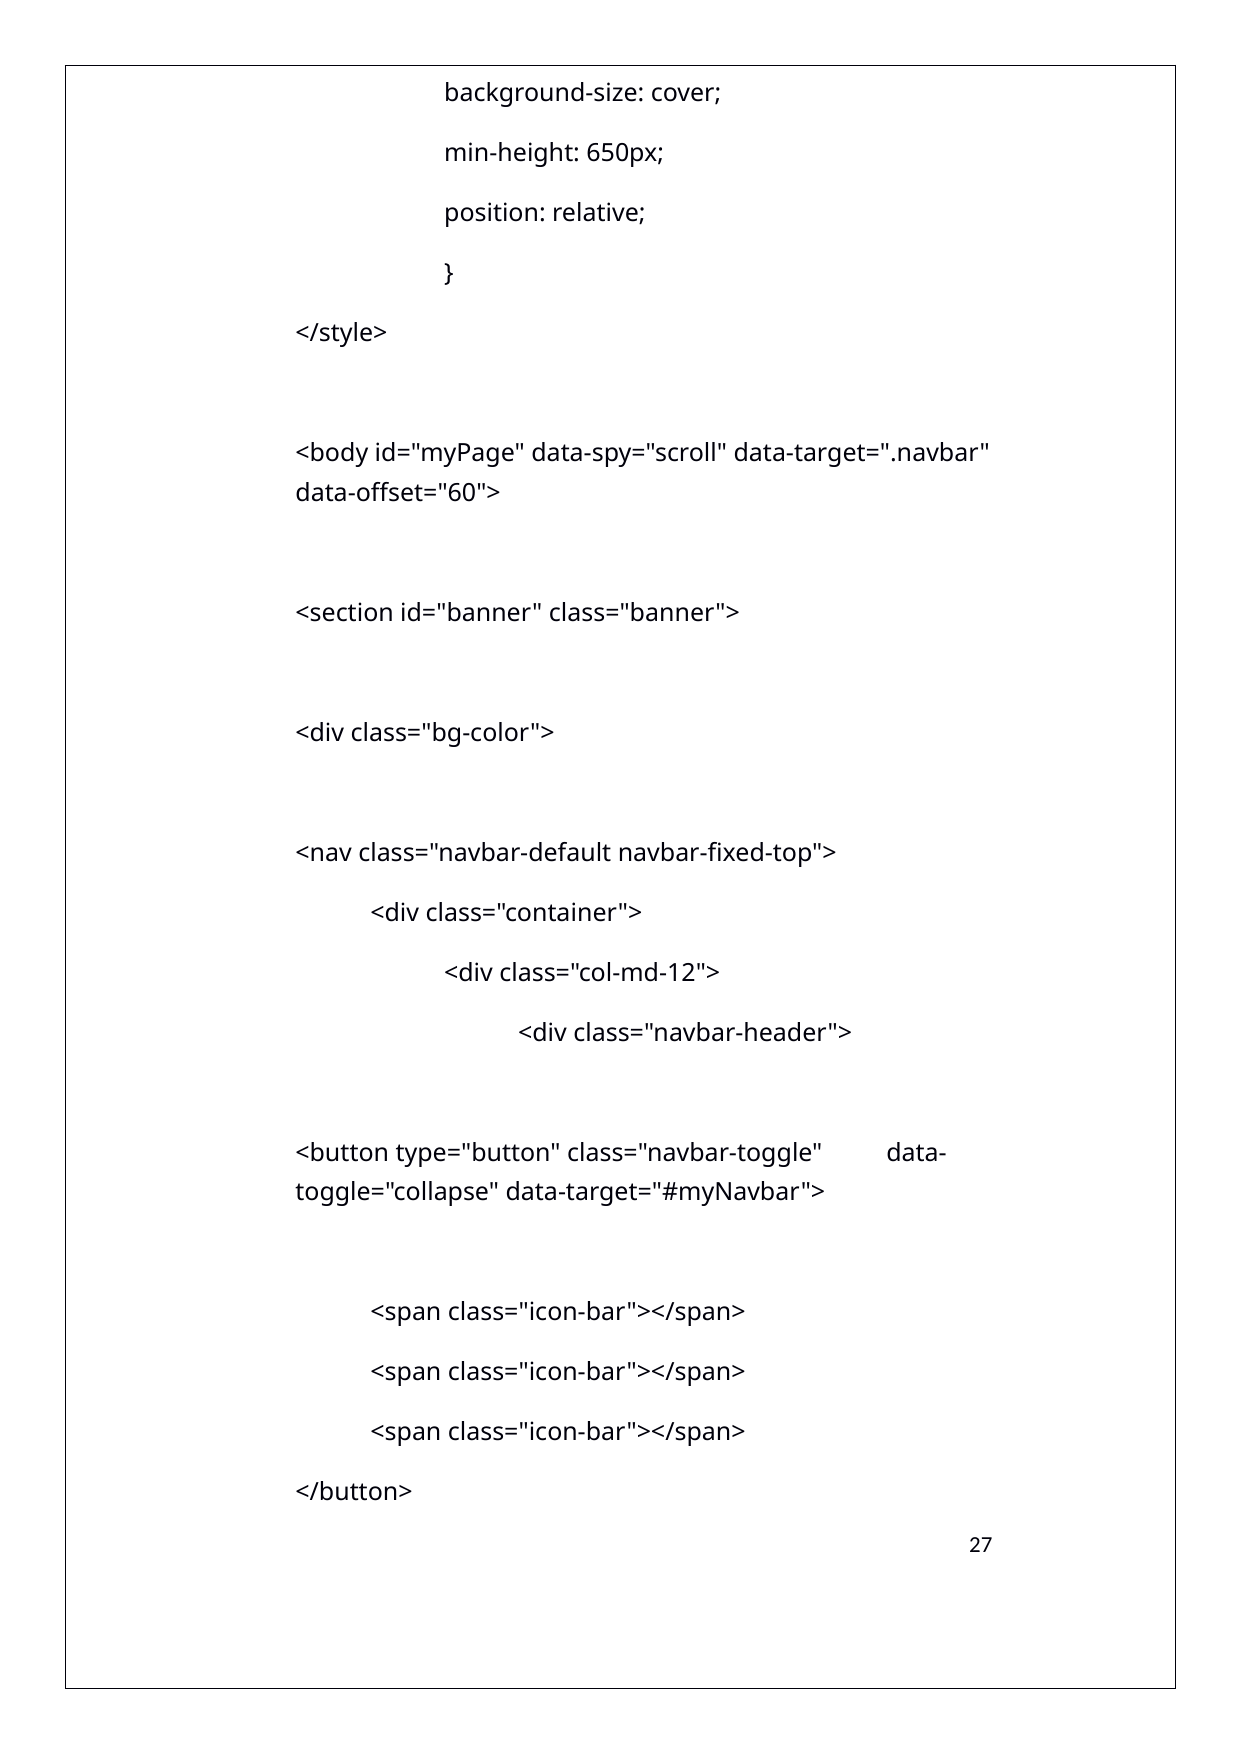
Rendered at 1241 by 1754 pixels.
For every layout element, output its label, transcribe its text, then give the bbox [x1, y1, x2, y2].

list <div class="navbar-header"> [370, 1014, 992, 1048]
list <nav class="navbar-default navbar-fixed-top"> [295, 834, 992, 868]
list </style> [295, 315, 992, 349]
list <div class="bg-color"> [295, 714, 992, 748]
list </button> [295, 1473, 992, 1507]
list <div class="container"> [370, 894, 992, 928]
list <section id="banner" class="banner"> [295, 594, 992, 628]
list background-size: cover; [370, 75, 992, 109]
list <span class="icon-bar"></span> [370, 1413, 992, 1447]
list <div class="col-md-12"> [370, 954, 992, 988]
list <button type="button" class="navbar-toggle" data-toggle="collapse" data-target="#myNavbar"> [295, 1134, 992, 1207]
list min-height: 650px; [370, 135, 992, 169]
list <span class="icon-bar"></span> [370, 1293, 992, 1327]
list } [370, 255, 992, 289]
list <span class="icon-bar"></span> [370, 1353, 992, 1387]
list position: relative; [370, 195, 992, 229]
list <body id="myPage" data-spy="scroll" data-target=".navbar" data-offset="60"> [295, 435, 992, 508]
